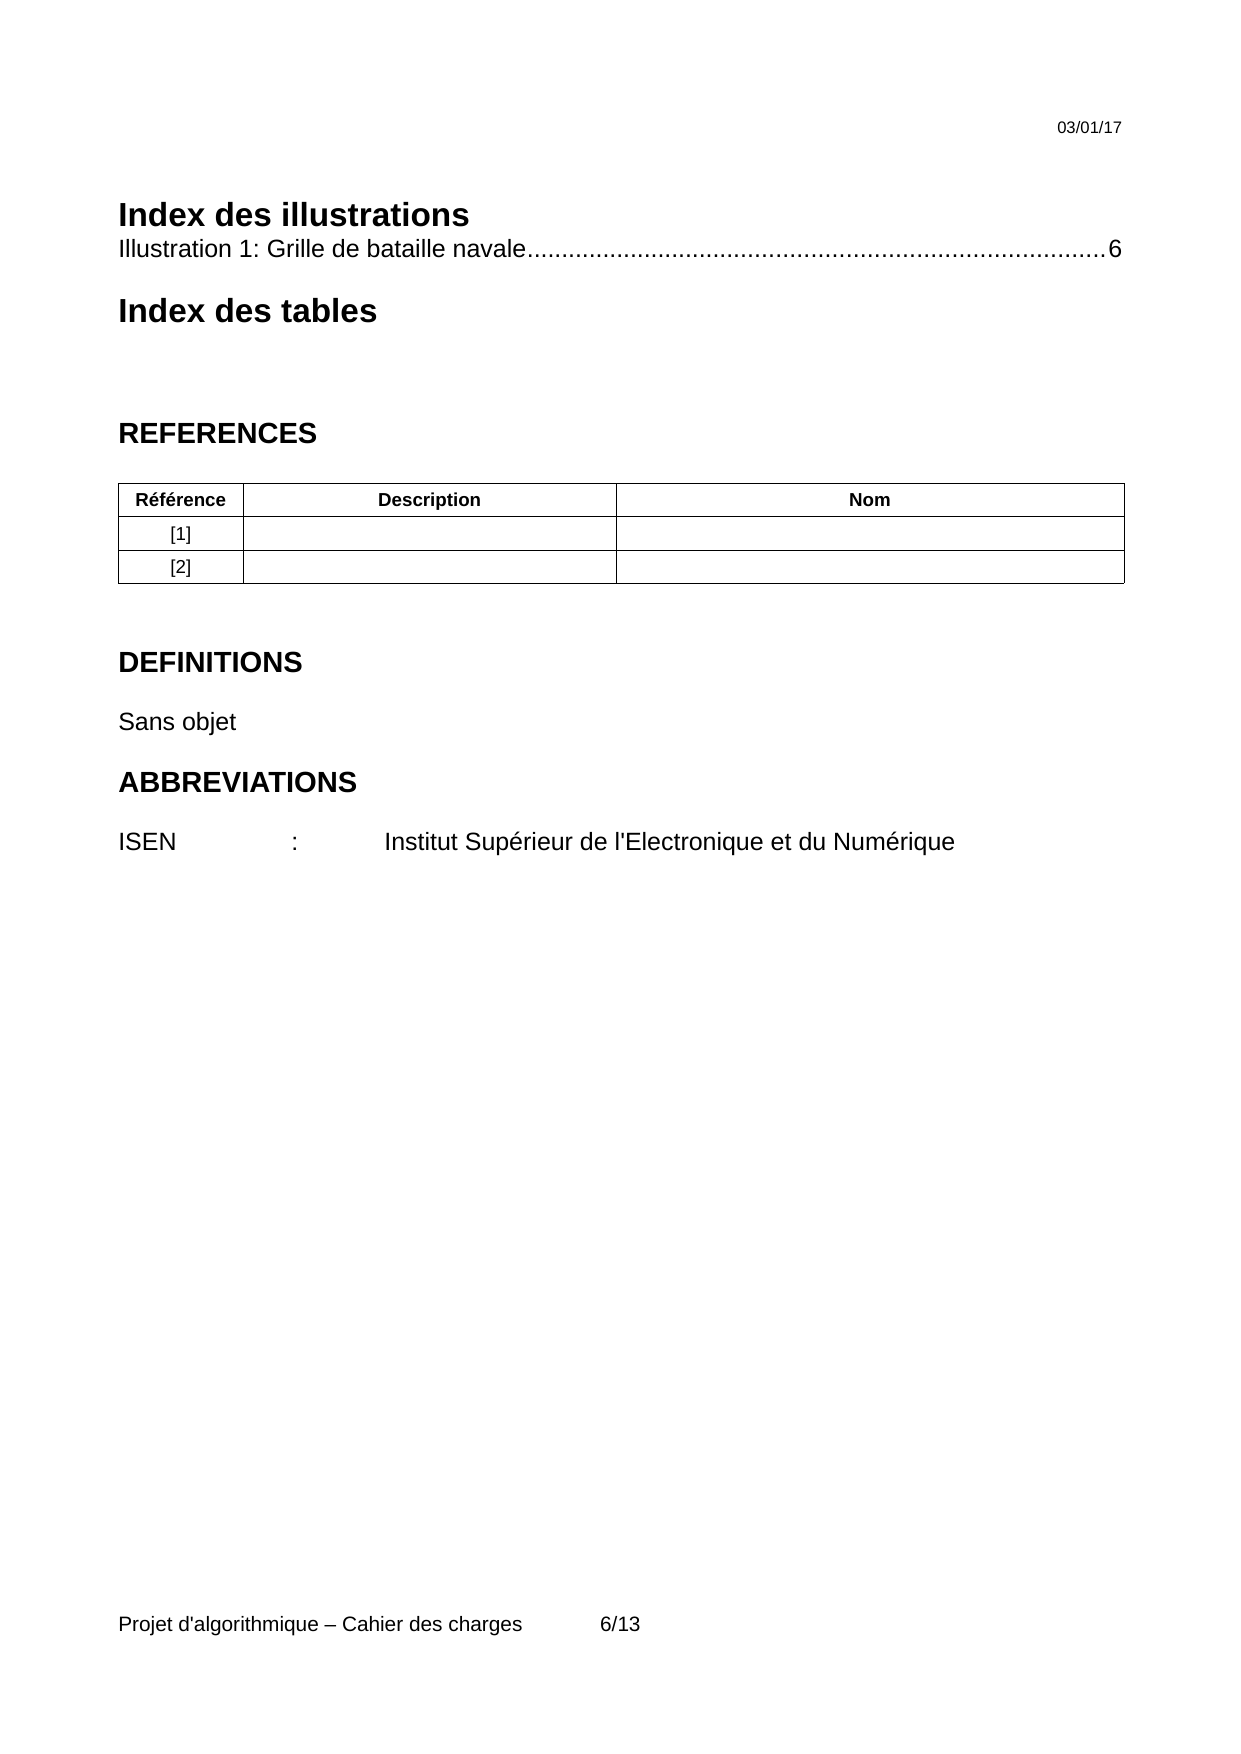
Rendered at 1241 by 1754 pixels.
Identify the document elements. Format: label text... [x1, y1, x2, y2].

table_header Description [244, 484, 616, 516]
table_header [2] [119, 551, 243, 583]
text Illustration 1: Grille de bataille navale 6 [118, 234, 1122, 263]
text ISEN : Institut Supérieur de l'Electronique et du Numérique [118, 827, 1122, 856]
table_header [617, 551, 1124, 583]
table_header Nom [617, 484, 1124, 516]
text REFERENCES [118, 416, 1122, 483]
text Sans objet [118, 707, 1122, 736]
subtitle Index des illustrations [118, 196, 1122, 234]
text DEFINITIONS [118, 645, 1122, 679]
subtitle Index des tables [118, 291, 1122, 330]
table_header [244, 551, 616, 583]
table_header [1] [119, 517, 243, 549]
table_header [617, 517, 1124, 549]
text ABBREVIATIONS [118, 765, 1122, 798]
table_header Référence [119, 484, 243, 516]
table_header [244, 517, 616, 549]
